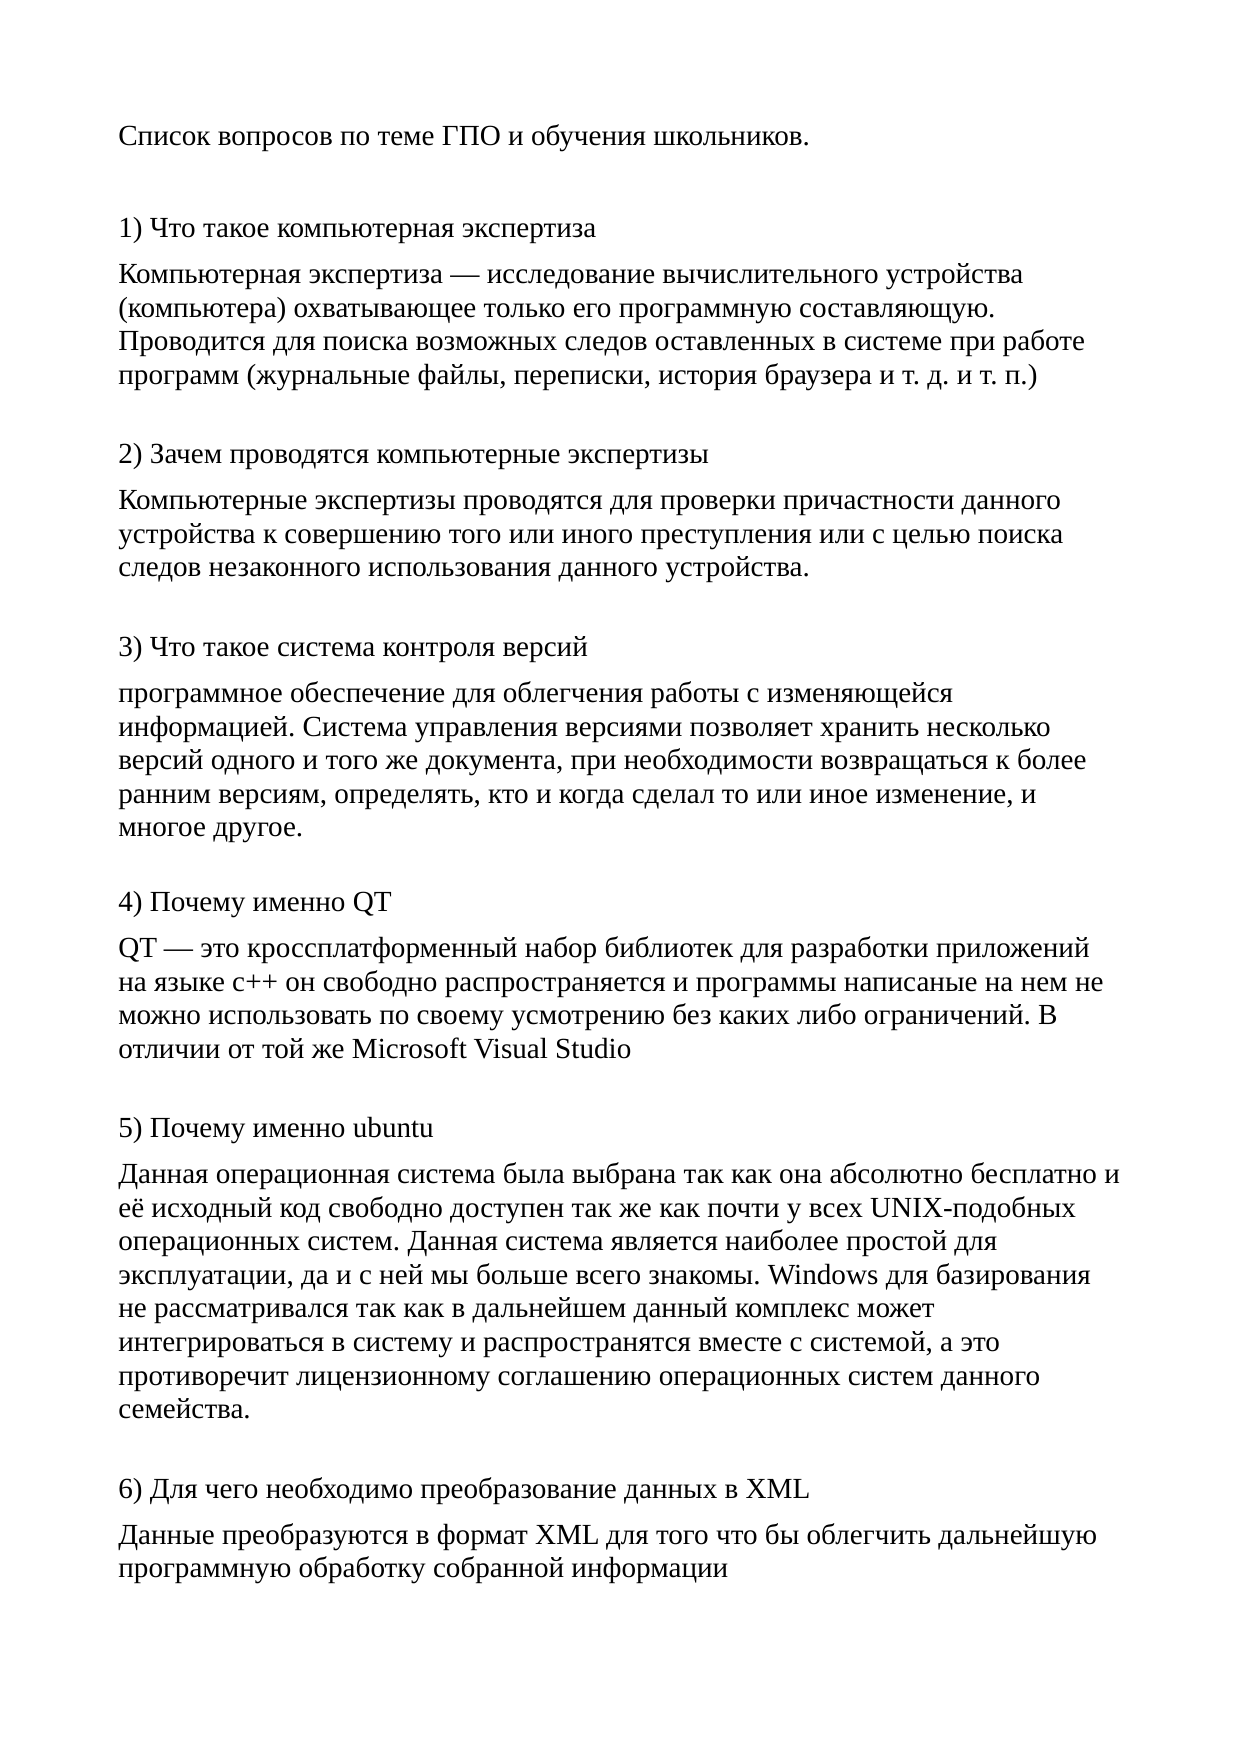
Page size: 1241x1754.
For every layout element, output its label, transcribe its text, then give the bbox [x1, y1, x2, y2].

text 1) Что такое компьютерная экспертиза [118, 210, 1122, 244]
text QT — это кроссплатформенный набор библиотек для разработки приложений на языке c++ он свободно распространяется и программы написаные на нем не можно использовать по своему усмотрению без каких либо ограничений. В отличии от той же Microsoft Visual Studio [118, 930, 1122, 1098]
text Компьютерная экспертиза — исследование вычислительного устройства (компьютера) охватывающее только его программную составляющую. Проводится для поиска возможных следов оставленных в системе при работе программ (журнальные файлы, переписки, история браузера и т. д. и т. п.) [118, 256, 1122, 424]
text 2) Зачем проводятся компьютерные экспертизы [118, 436, 1122, 470]
text 6) Для чего необходимо преобразование данных в XML [118, 1471, 1122, 1504]
text 3) Что такое система контроля версий [118, 629, 1122, 663]
text 5) Почему именно ubuntu [118, 1110, 1122, 1144]
text Компьютерные экспертизы проводятся для проверки причастности данного устройства к совершению того или иного преступления или с целью поиска следов незаконного использования данного устройства. [118, 482, 1122, 617]
text Данные преобразуются в формат XML для того что бы облегчить дальнейшую программную обработку собранной информации [118, 1517, 1122, 1617]
text Список вопросов по теме ГПО и обучения школьников. [118, 118, 1122, 152]
text Данная операционная система была выбрана так как она абсолютно бесплатно и её исходный код свободно доступен так же как почти у всех UNIX-подобных операционных систем. Данная система является наиболее простой для эксплуатации, да и с ней мы больше всего знакомы. Windows для базирования не рассматривался так как в дальнейшем данный комплекс может интегрироваться в систему и распространятся вместе с системой, а это противоречит лицензионному соглашению операционных систем данного семейства. [118, 1156, 1122, 1458]
text 4) Почему именно QT [118, 884, 1122, 918]
text программное обеспечение для облегчения работы с изменяющейся информацией. Система управления версиями позволяет хранить несколько версий одного и того же документа, при необходимости возвращаться к более ранним версиям, определять, кто и когда сделал то или иное изменение, и многое другое. [118, 675, 1122, 872]
